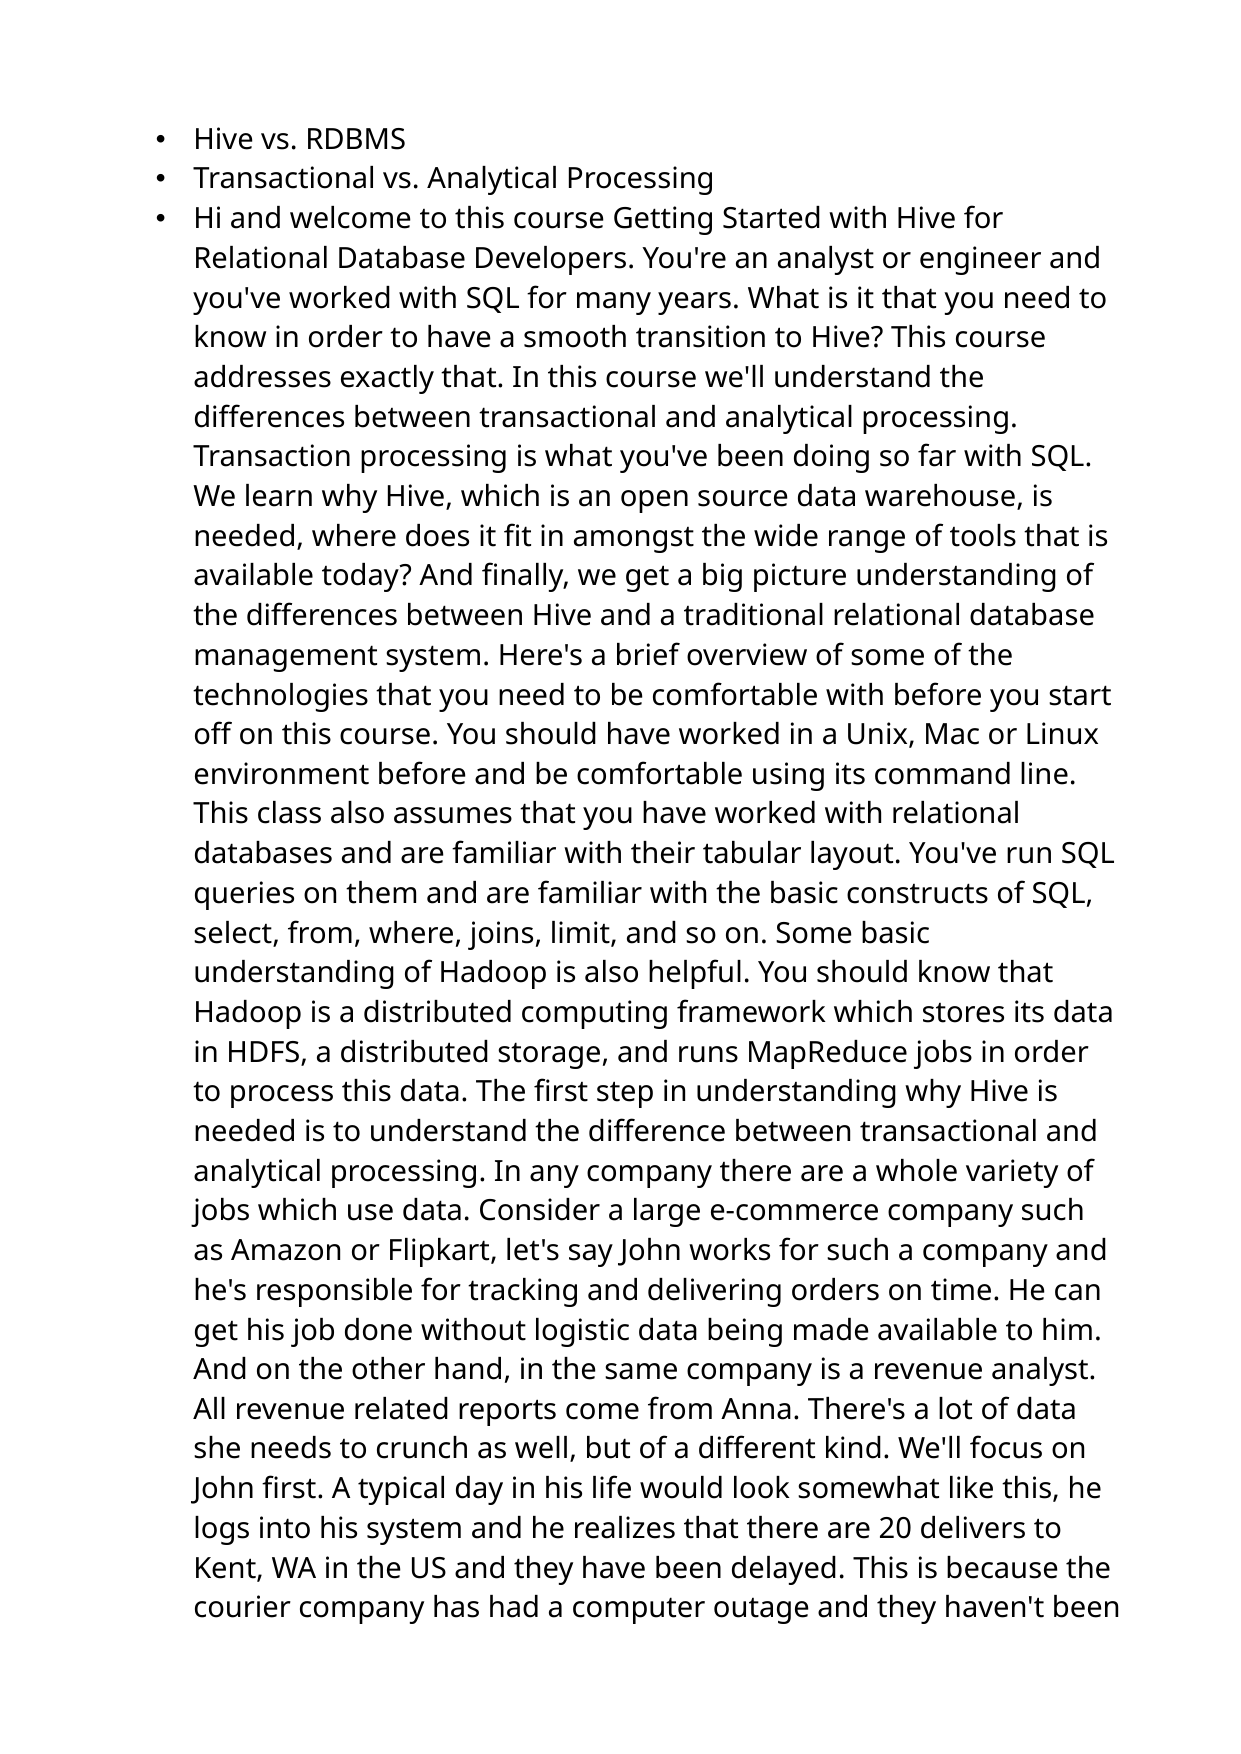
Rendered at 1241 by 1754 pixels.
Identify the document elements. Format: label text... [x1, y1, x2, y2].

list Hi and welcome to this course Getting Started with Hive for Relational Database Developers. You're an analyst or engineer and you've worked with SQL for many years. What is it that you need to know in order to have a smooth transition to Hive? This course addresses exactly that. In this course we'll understand the differences between transactional and analytical processing. Transaction processing is what you've been doing so far with SQL. We learn why Hive, which is an open source data warehouse, is needed, where does it fit in amongst the wide range of tools that is available today? And finally, we get a big picture understanding of the differences between Hive and a traditional relational database management system. Here's a brief overview of some of the technologies that you need to be comfortable with before you start off on this course. You should have worked in a Unix, Mac or Linux environment before and be comfortable using its command line. This class also assumes that you have worked with relational databases and are familiar with their tabular layout. You've run SQL queries on them and are familiar with the basic constructs of SQL, select, from, where, joins, limit, and so on. Some basic understanding of Hadoop is also helpful. You should know that Hadoop is a distributed computing framework which stores its data in HDFS, a distributed storage, and runs MapReduce jobs in order to process this data. The first step in understanding why Hive is needed is to understand the difference between transactional and analytical processing. In any company there are a whole variety of jobs which use data. Consider a large e-commerce company such as Amazon or Flipkart, let's say John works for such a company and he's responsible for tracking and delivering orders on time. He can get his job done without logistic data being made available to him. And on the other hand, in the same company is a revenue analyst. All revenue related reports come from Anna. There's a lot of data she needs to crunch as well, but of a different kind. We'll focus on John first. A typical day in his life would look somewhat like this, he logs into his system and he realizes that there are 20 delivers to Kent, WA in the US and they have been delayed. This is because the courier company has had a computer outage and they haven't been [156, 197, 1122, 1626]
list Transactional vs. Analytical Processing [156, 158, 1122, 197]
list Hive vs. RDBMS [156, 118, 1122, 158]
